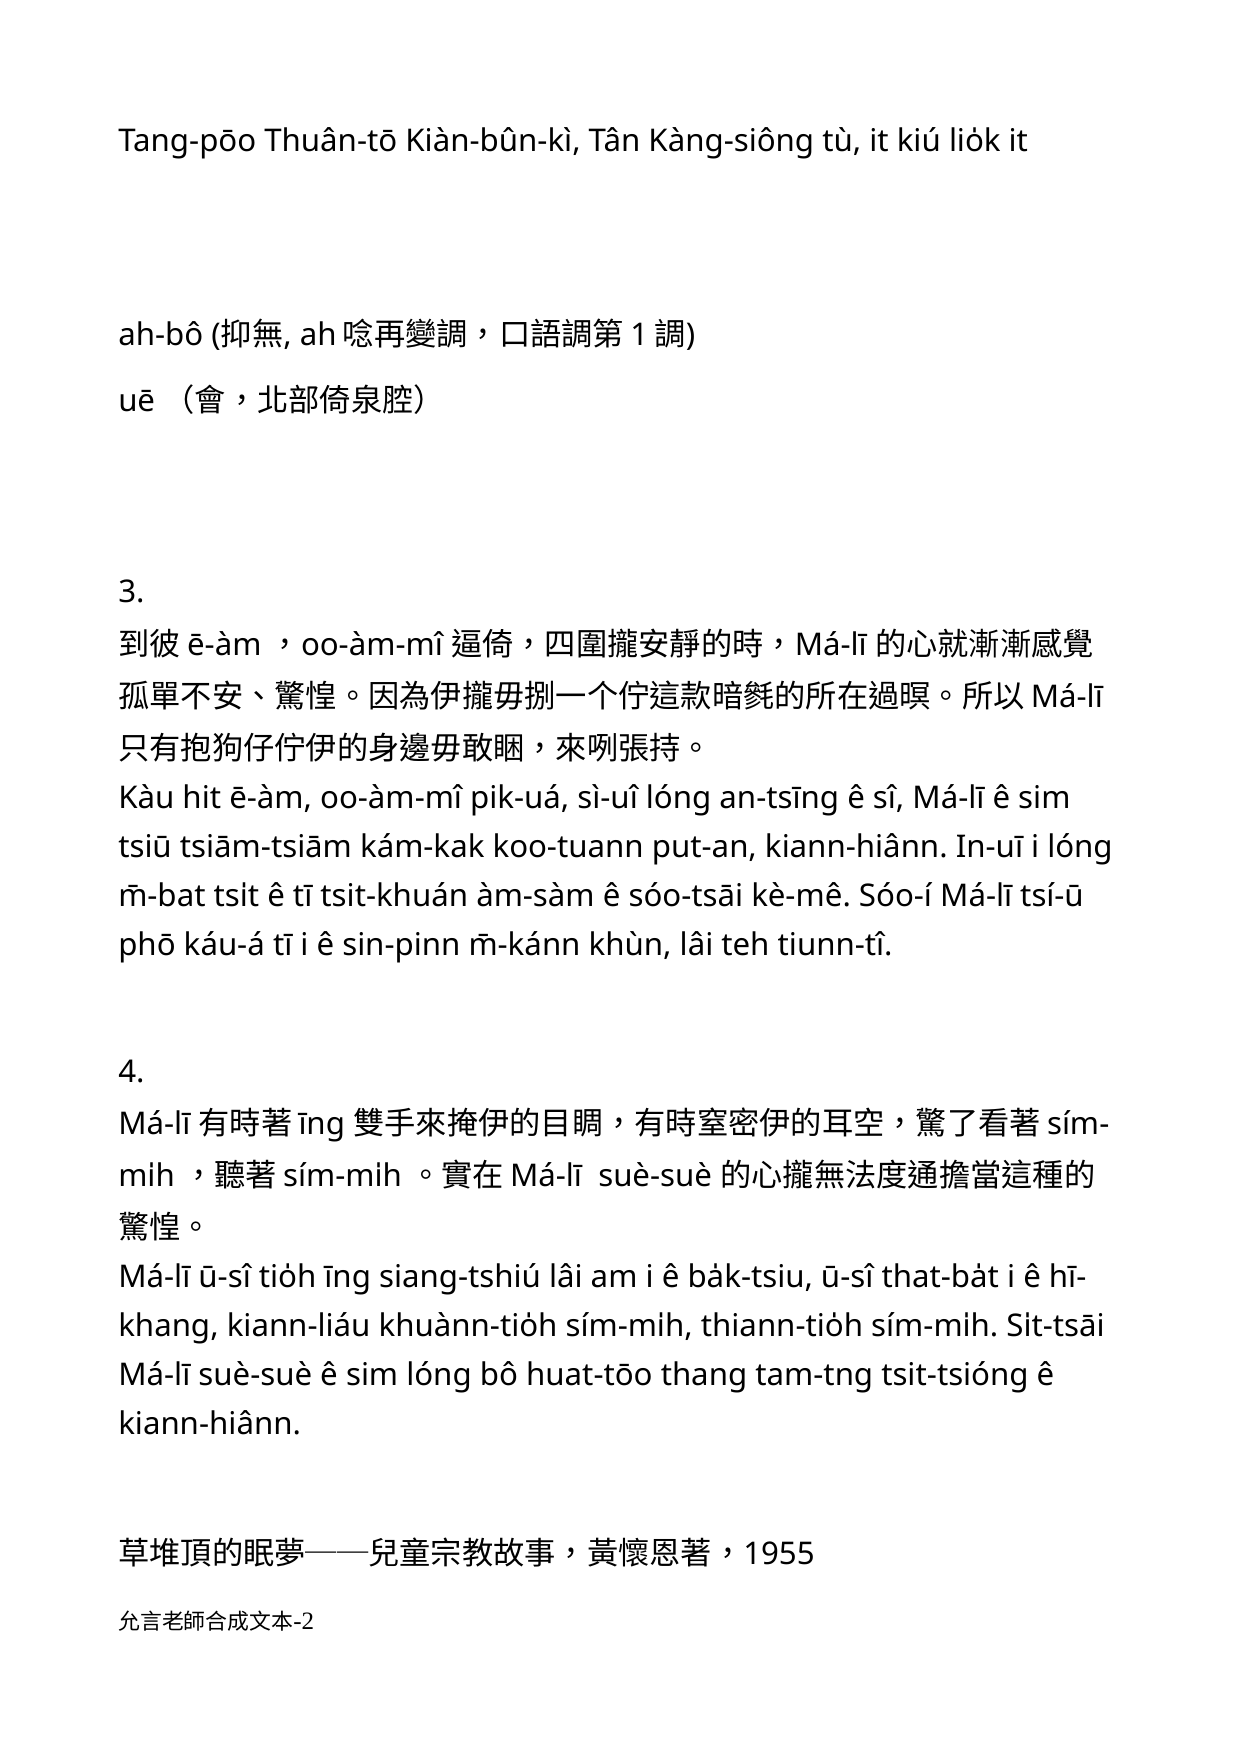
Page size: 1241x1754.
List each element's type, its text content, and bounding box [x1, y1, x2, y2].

text ah-bô (抑無, ah唸再變調，口語調第1調) [118, 309, 1122, 354]
text Tang-pōo Thuân-tō Kiàn-bûn-kì, Tân Kàng-siông tù, it kiú lio̍k it [118, 118, 1122, 161]
text 3. 到彼ē-àm ，oo-àm-mî 逼倚，四圍攏安靜的時，Má-lī 的心就漸漸感覺孤單不安、驚惶。因為伊攏毋捌一个佇這款暗毿的所在過暝。所以Má-lī 只有抱狗仔佇伊的身邊毋敢睏，來咧張持。 Kàu hit ē-àm, oo-àm-mî pik-uá, sì-uî lóng an-tsīng ê sî, Má-lī ê sim tsiū tsiām-tsiām kám-kak koo-tuann put-an, kiann-hiânn. In-uī i lóng m̄-bat tsi̍t ê tī tsit-khuán àm-sàm ê sóo-tsāi kè-mê. Sóo-í Má-lī tsí-ū phō káu-á tī i ê sin-pinn m̄-kánn khùn, lâi teh tiunn-tî. [118, 569, 1122, 964]
text 草堆頂的眠夢──兒童宗教故事，黃懷恩著，1955 [118, 1528, 1122, 1573]
text uē （會，北部倚泉腔） [118, 376, 1122, 421]
text 4. Má-lī 有時著īng 雙手來掩伊的目睭，有時窒密伊的耳空，驚了看著sím-mi̍h ，聽著sím-mi̍h 。實在Má-lī suè-suè 的心攏無法度通擔當這種的驚惶。 Má-lī ū-sî tio̍h īng siang-tshiú lâi am i ê ba̍k-tsiu, ū-sî that-ba̍t i ê hī-khang, kiann-liáu khuànn-tio̍h sím-mi̍h, thiann-tio̍h sím-mi̍h. Si̍t-tsāi Má-lī suè-suè ê sim lóng bô huat-tōo thang tam-tng tsit-tsióng ê kiann-hiânn. [118, 1049, 1122, 1443]
